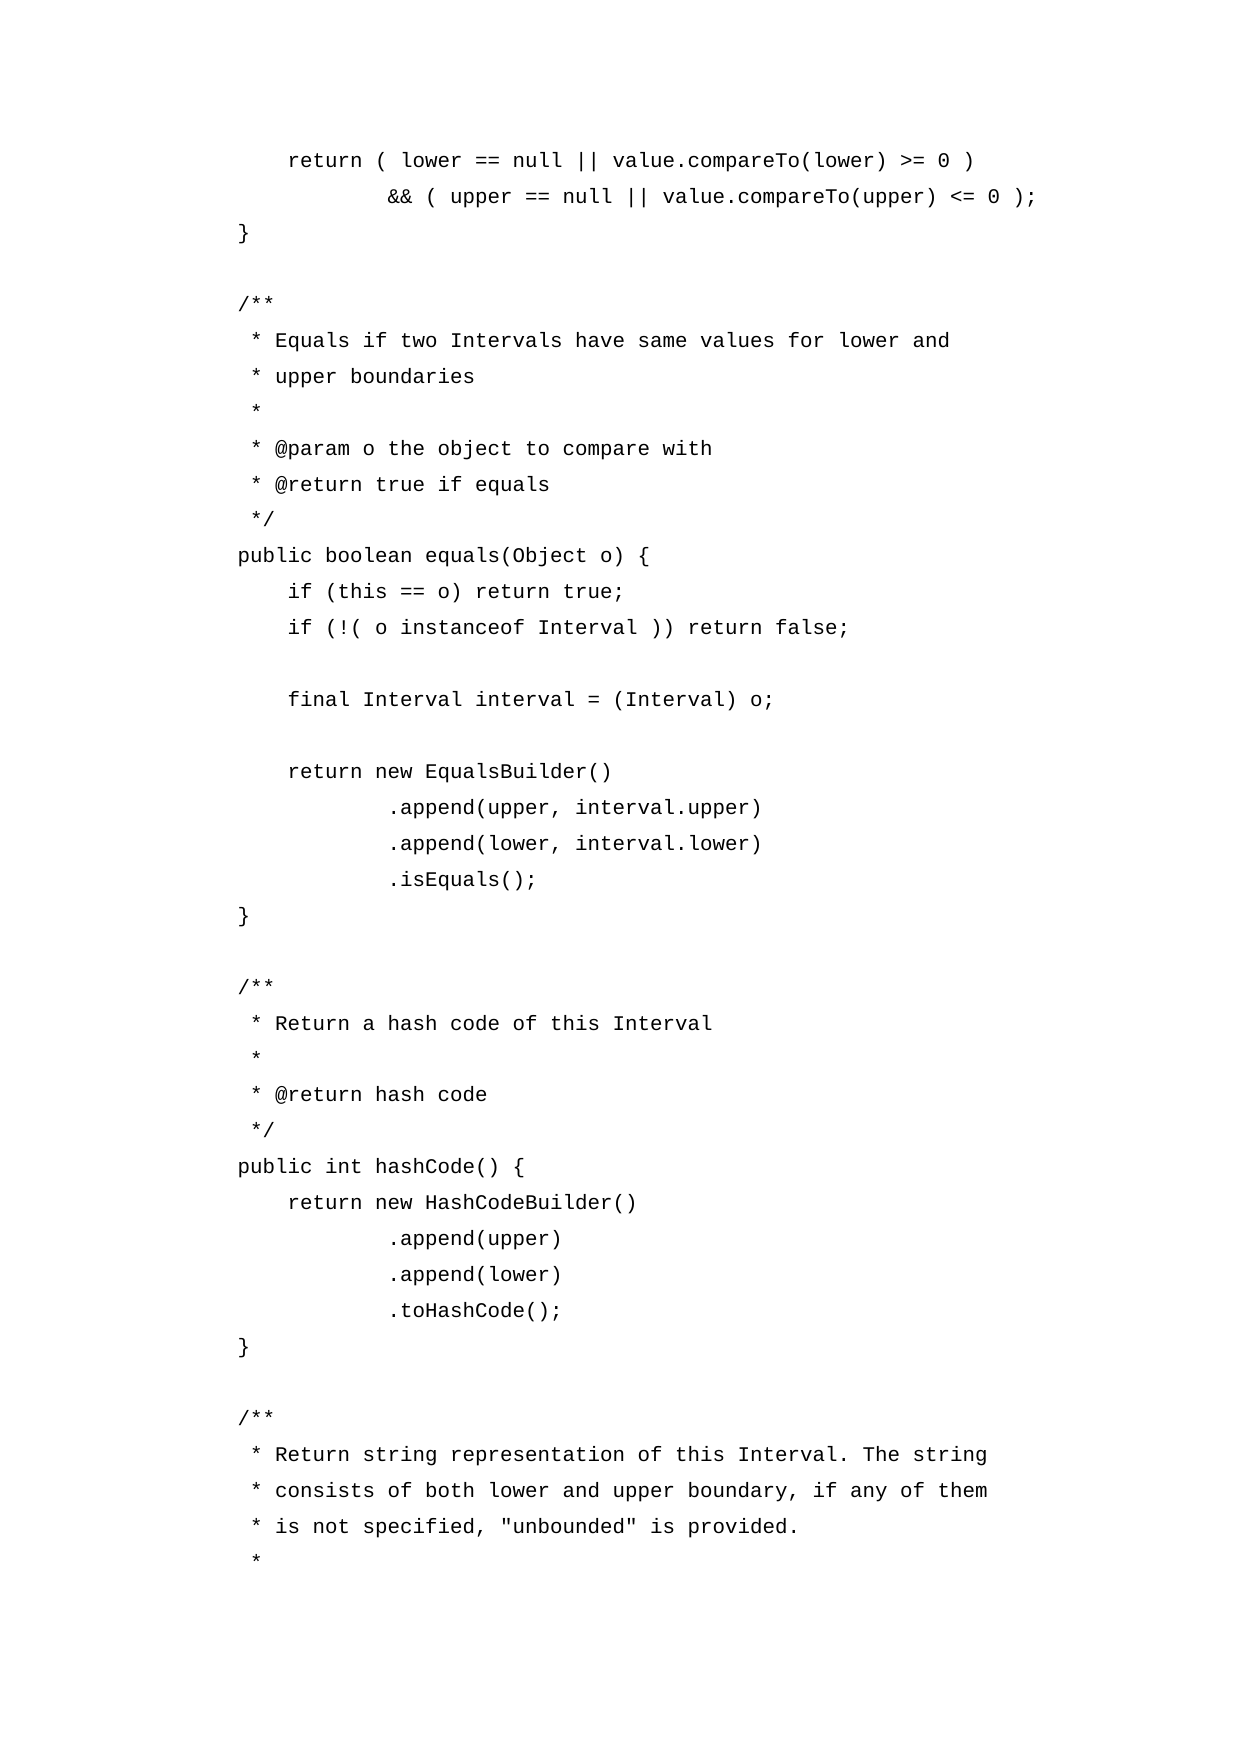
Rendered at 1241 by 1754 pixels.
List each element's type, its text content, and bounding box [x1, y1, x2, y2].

text */ [187, 1120, 1053, 1144]
text .append(upper) [187, 1228, 1053, 1252]
text .append(lower, interval.lower) [187, 833, 1053, 857]
text * upper boundaries [187, 366, 1053, 389]
text if (this == o) return true; [187, 581, 1053, 605]
text && ( upper == null || value.compareTo(upper) <= 0 ); [187, 186, 1053, 210]
text .toHashCode(); [187, 1300, 1053, 1324]
text */ [187, 509, 1053, 533]
text /** [187, 294, 1053, 318]
text /** [187, 1408, 1053, 1432]
text } [187, 222, 1053, 246]
text } [187, 1336, 1053, 1360]
text if (!( o instanceof Interval )) return false; [187, 617, 1053, 641]
text return new EqualsBuilder() [187, 761, 1053, 785]
text public boolean equals(Object o) { [187, 545, 1053, 569]
text * @return true if equals [187, 473, 1053, 497]
text .append(lower) [187, 1264, 1053, 1288]
text * Return string representation of this Interval. The string [187, 1444, 1053, 1468]
text .append(upper, interval.upper) [187, 797, 1053, 821]
text .isEquals(); [187, 869, 1053, 893]
text * [187, 1048, 1053, 1072]
text * is not specified, "unbounded" is provided. [187, 1516, 1053, 1539]
text * Equals if two Intervals have same values for lower and [187, 330, 1053, 354]
text return new HashCodeBuilder() [187, 1192, 1053, 1216]
text } [187, 905, 1053, 929]
text * consists of both lower and upper boundary, if any of them [187, 1480, 1053, 1504]
text public int hashCode() { [187, 1156, 1053, 1180]
text * @param o the object to compare with [187, 437, 1053, 461]
text return ( lower == null || value.compareTo(lower) >= 0 ) [187, 150, 1053, 174]
text final Interval interval = (Interval) o; [187, 689, 1053, 713]
text * @return hash code [187, 1084, 1053, 1108]
text * [187, 1552, 1053, 1576]
text * Return a hash code of this Interval [187, 1012, 1053, 1036]
text /** [187, 977, 1053, 1001]
text * [187, 402, 1053, 426]
